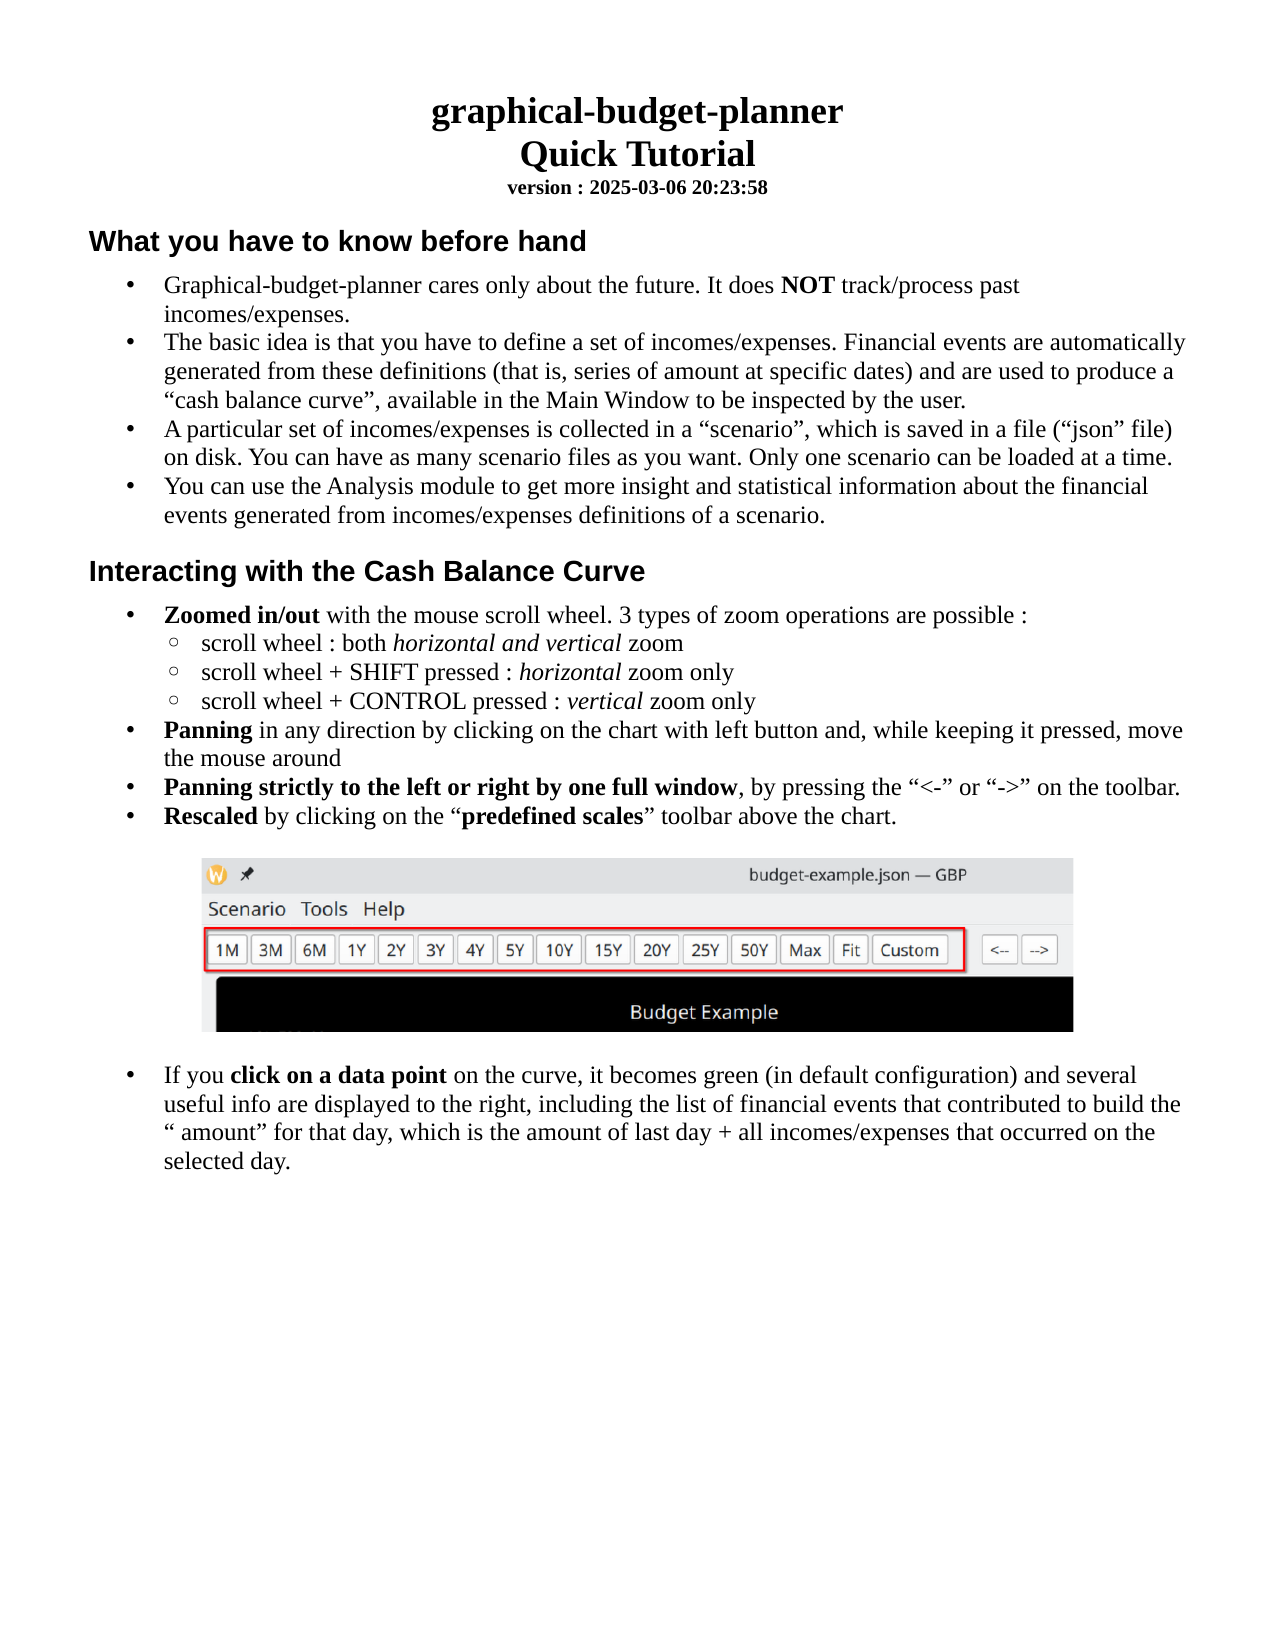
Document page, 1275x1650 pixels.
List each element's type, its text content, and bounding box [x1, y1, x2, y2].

subtitle Interacting with the Cash Balance Curve [88, 554, 1186, 587]
list Graphical-budget-planner cares only about the future. It does NOT track/process past incomes/expenses. [126, 270, 1186, 327]
text version : 2025-03-06 20:13:11 [88, 175, 1186, 199]
list A particular set of incomes/expenses is collected in a “scenario”, which is saved in a file (“json” file) on disk. You can have as many scenario files as you want. Only one scenario can be loaded at a time. [126, 414, 1186, 471]
list The basic idea is that you have to define a set of incomes/expenses. Financial events are automatically generated from these definitions (that is, series of amount at specific dates) and are used to produce a “cash balance curve”, available in the Main Window to be inspected by the user. [126, 327, 1186, 414]
list You can use the Analysis module to get more insight and statistical information about the financial events generated from incomes/expenses definitions of a scenario. [126, 471, 1186, 529]
subtitle What you have to know before hand [88, 224, 1186, 257]
list scroll wheel : both horizontal and vertical zoom [163, 628, 1186, 657]
list If you click on a data point on the curve, it becomes green (in default configuration) and several useful info are displayed to the right, including the list of financial events that contributed to build the “ amount” for that day, which is the amount of last day + all incomes/expenses that occurred on the selected day. [126, 1060, 1186, 1175]
list Panning in any direction by clicking on the chart with left button and, while keeping it pressed, move the mouse around [126, 715, 1186, 772]
list Panning strictly to the left or right by one full window, by pressing the “<-” or “->” on the toolbar. [126, 772, 1186, 801]
picture [201, 858, 1074, 1032]
list scroll wheel + SHIFT pressed : horizontal zoom only [163, 657, 1186, 686]
list Zoomed in/out with the mouse scroll wheel. 3 types of zoom operations are possible : [126, 600, 1186, 628]
list Rescaled by clicking on the “predefined scales” toolbar above the chart. [126, 801, 1186, 830]
text Quick Tutorial [88, 132, 1186, 175]
list scroll wheel + CONTROL pressed : vertical zoom only [163, 686, 1186, 715]
text graphical-budget-planner [88, 88, 1186, 132]
